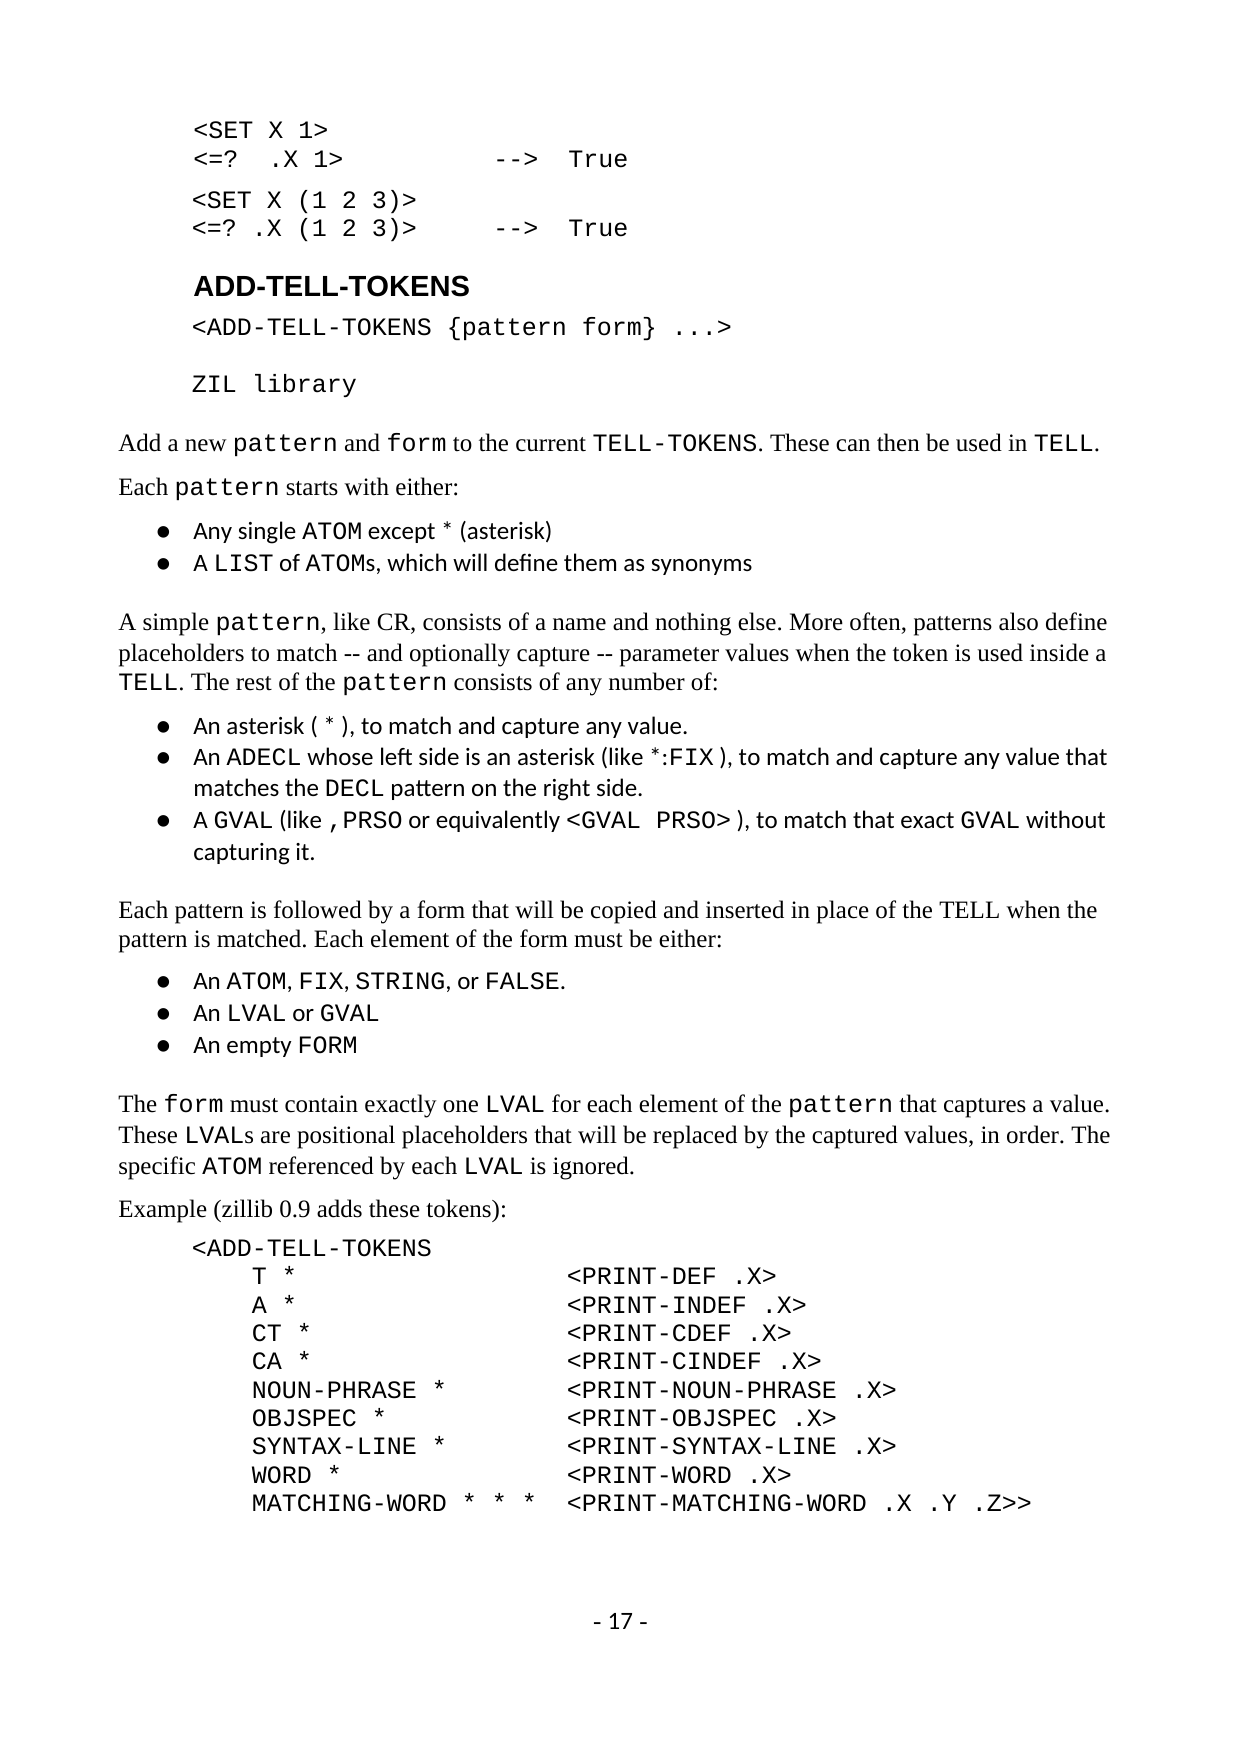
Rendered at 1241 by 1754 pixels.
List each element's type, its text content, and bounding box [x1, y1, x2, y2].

text <ADD-TELL-TOKENS {pattern form} ...> [192, 315, 1122, 343]
text <SET X 1> <=? .X 1> --> True [118, 118, 1122, 175]
text Each pattern starts with either: [118, 472, 1122, 502]
list An asterisk ( * ), to match and capture any value. [156, 710, 1122, 741]
text The form must contain exactly one LVAL for each element of the pattern that captures a value. These LVALs are positional placeholders that will be replaced by the captured values, in order. The specific ATOM referenced by each LVAL is ignored. [118, 1089, 1122, 1182]
subtitle ADD-TELL-TOKENS [118, 269, 1122, 302]
list An ATOM, FIX, STRING, or FALSE. [156, 965, 1122, 997]
list An LVAL or GVAL [156, 997, 1122, 1029]
text A simple pattern, like CR, consists of a name and nothing else. More often, patterns also define placeholders to match -- and optionally capture -- parameter values when the token is used inside a TELL. The rest of the pattern consists of any number of: [118, 607, 1122, 698]
text Add a new pattern and form to the current TELL-TOKENS. These can then be used in TELL. [118, 428, 1122, 459]
text Each pattern is followed by a form that will be copied and inserted in place of the TELL when the pattern is matched. Each element of the form must be either: [118, 895, 1122, 953]
text <SET X (1 2 3)> <=? .X (1 2 3)> --> True [192, 187, 1122, 244]
text <ADD-TELL-TOKENS T * <PRINT-DEF .X> A * <PRINT-INDEF .X> CT * <PRINT-CDEF .X> CA * <PRINT-CINDEF .X> NOUN-PHRASE * <PRINT-NOUN-PHRASE .X> OBJSPEC * <PRINT-OBJSPEC .X> SYNTAX-LINE * <PRINT-SYNTAX-LINE .X> WORD * <PRINT-WORD .X> MATCHING-WORD * * * <PRINT-MATCHING-WORD .X .Y .Z>> [192, 1236, 1122, 1519]
list Any single ATOM except * (asterisk) [156, 515, 1122, 547]
text Example (zillib 0.9 adds these tokens): [118, 1194, 1122, 1223]
list An ADECL whose left side is an asterisk (like *:FIX ), to match and capture any value that matches the DECL pattern on the right side. [156, 741, 1122, 804]
list A LIST of ATOMs, which will define them as synonyms [156, 547, 1122, 578]
text ZIL library [192, 372, 1122, 400]
list An empty FORM [156, 1029, 1122, 1061]
list A GVAL (like ,PRSO or equivalently <GVAL PRSO> ), to match that exact GVAL without capturing it. [156, 804, 1122, 867]
